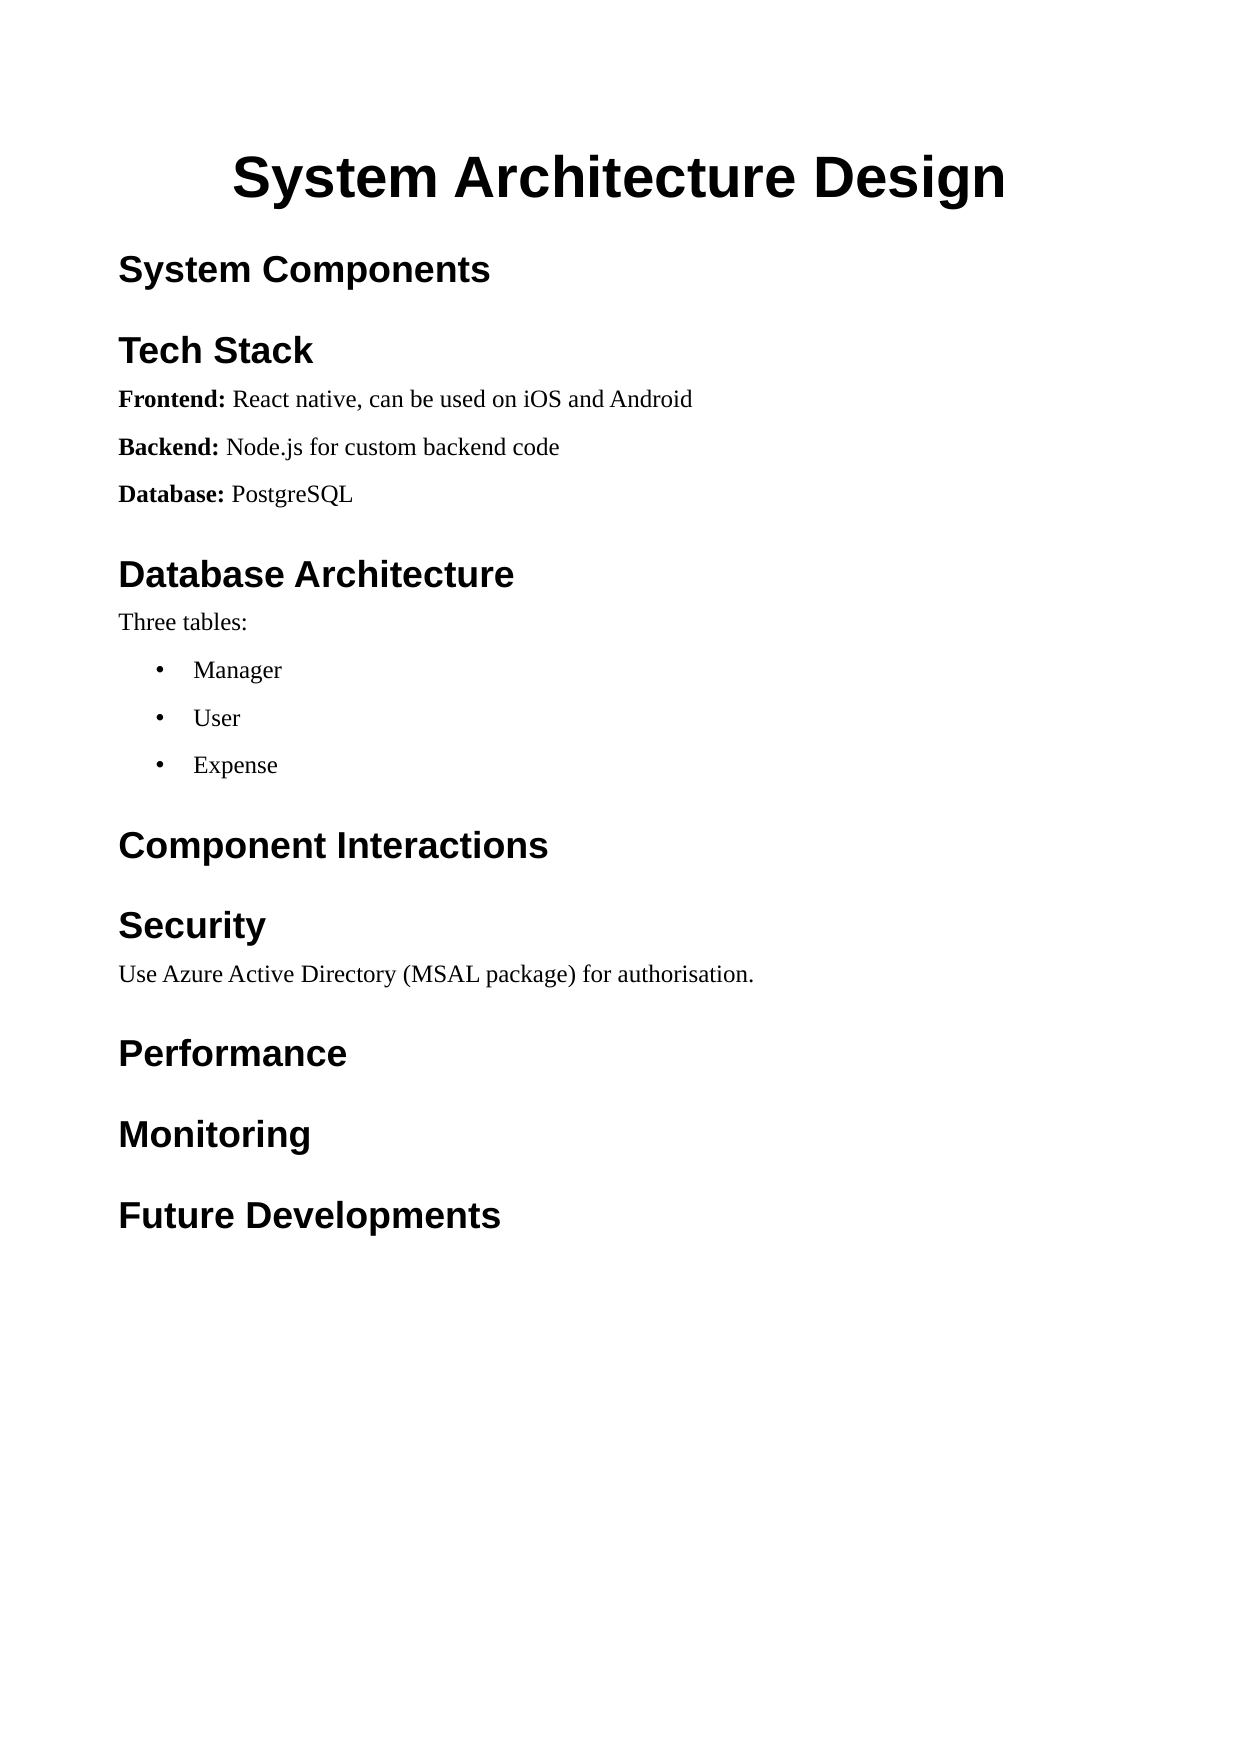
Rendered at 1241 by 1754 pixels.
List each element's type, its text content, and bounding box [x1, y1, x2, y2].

list User [156, 703, 1122, 731]
subtitle Component Interactions [118, 823, 1122, 866]
subtitle Performance [118, 1032, 1122, 1075]
title System Architecture Design [118, 143, 1122, 210]
text Database: PostgreSQL [118, 479, 1122, 508]
subtitle Monitoring [118, 1112, 1122, 1155]
subtitle Future Developments [118, 1193, 1122, 1236]
text Three tables: [118, 607, 1122, 636]
subtitle Tech Stack [118, 328, 1122, 371]
text Frontend: React native, can be used on iOS and Android [118, 384, 1122, 413]
list Manager [156, 655, 1122, 684]
subtitle System Components [118, 248, 1122, 291]
subtitle Database Architecture [118, 552, 1122, 595]
text Backend: Node.js for custom backend code [118, 432, 1122, 460]
list Expense [156, 750, 1122, 779]
subtitle Security [118, 903, 1122, 947]
text Use Azure Active Directory (MSAL package) for authorisation. [118, 959, 1122, 988]
